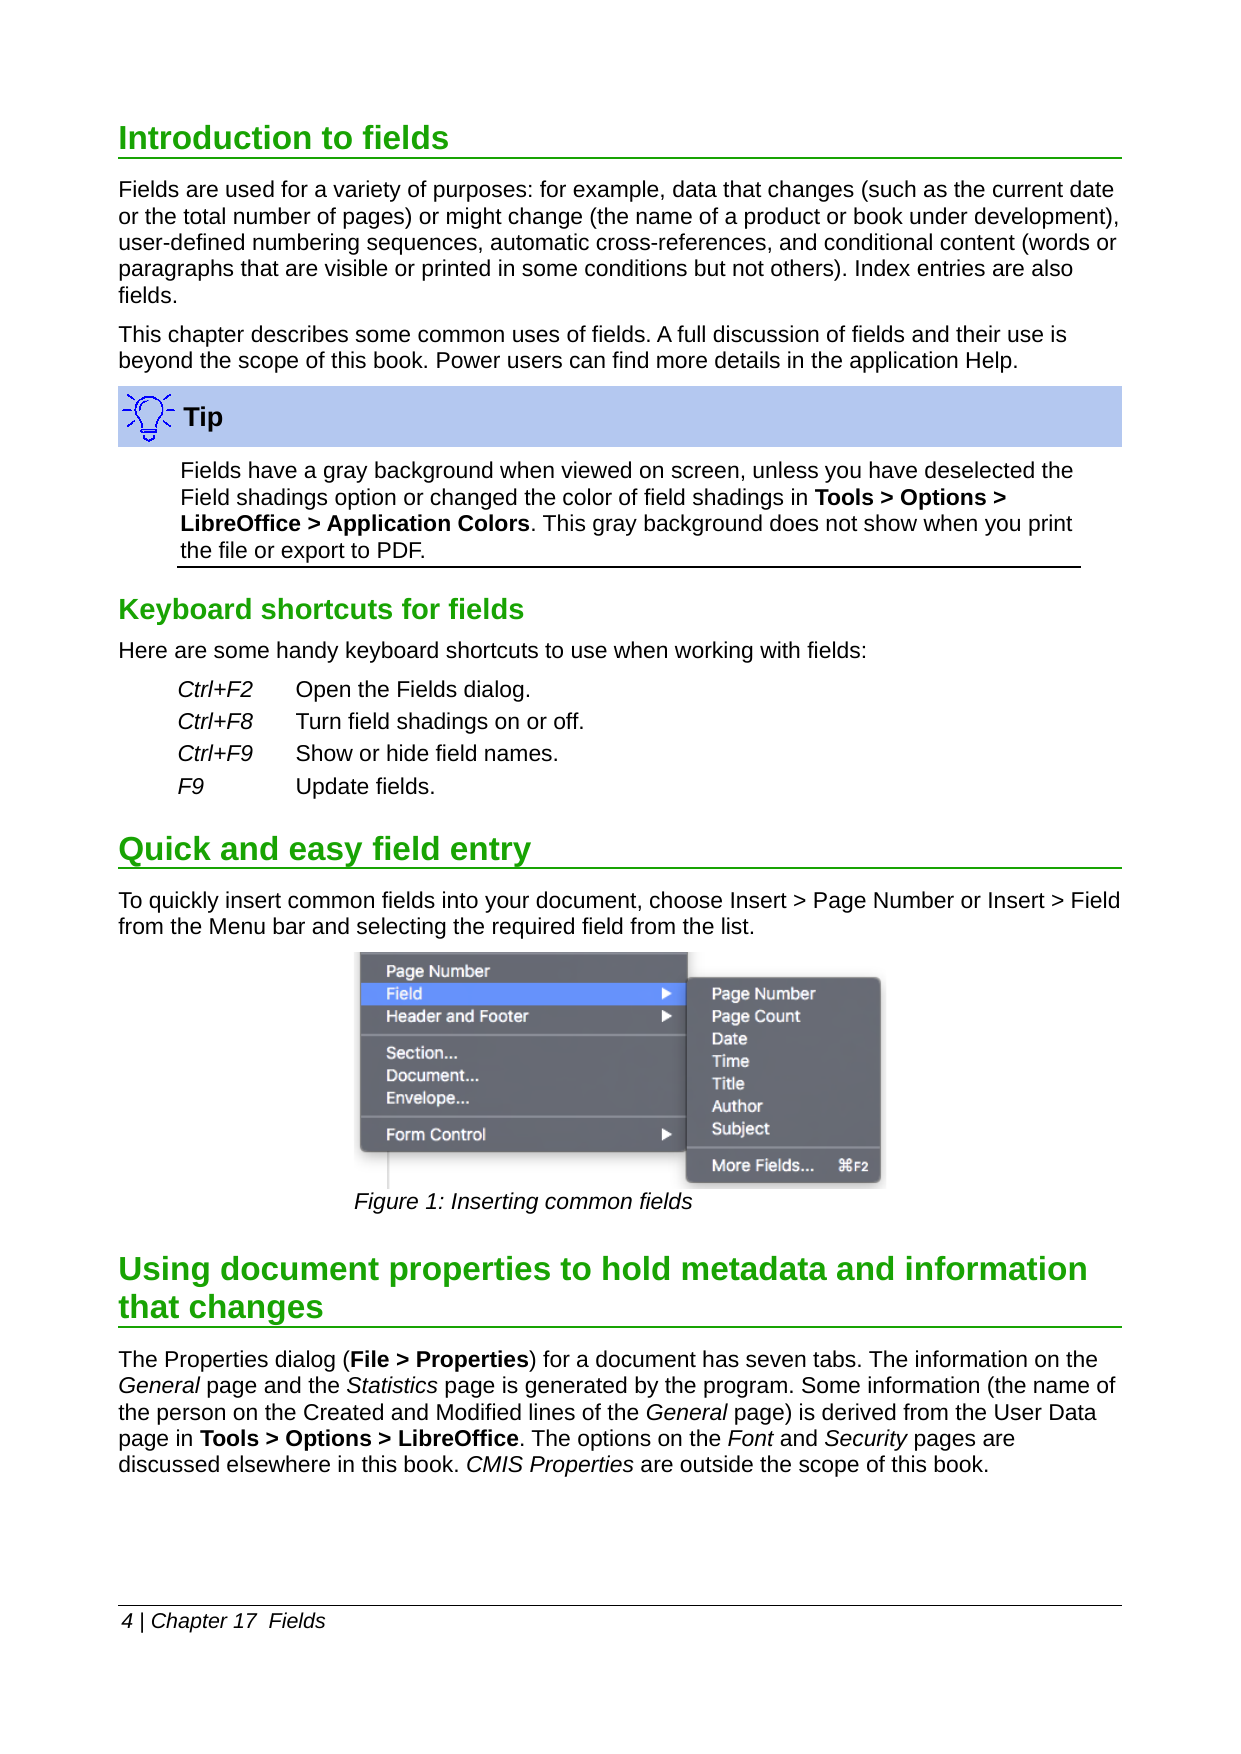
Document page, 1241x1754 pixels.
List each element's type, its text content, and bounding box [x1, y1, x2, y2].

text Figure 1: Inserting common fields [354, 1189, 886, 1214]
text Ctrl+F9 Show or hide field names. [177, 740, 1122, 767]
subtitle Keyboard shortcuts for fields [118, 592, 1122, 625]
text To quickly insert common fields into your document, choose Insert > Page Number or Insert > Field from the Menu bar and selecting the required field from the list. [118, 887, 1122, 939]
text The Properties dialog (File > Properties) for a document has seven tabs. The information on the General page and the Statistics page is generated by the program. Some information (the name of the person on the Created and Modified lines of the General page) is derived from the User Data page in Tools > Options > LibreOffice. The options on the Font and Security pages are discussed elsewhere in this book. CMIS Properties are outside the scope of this book. [118, 1346, 1122, 1477]
text This chapter describes some common uses of fields. A full discussion of fields and their use is beyond the scope of this book. Power users can find more details in the application Help. [118, 321, 1122, 373]
text Ctrl+F8 Turn field shadings on or off. [177, 708, 1122, 734]
subtitle Quick and easy field entry [118, 828, 1122, 867]
text Fields are used for a variety of purposes: for example, data that changes (such as the current date or the total number of pages) or might change (the name of a product or book under development), user-defined numbering sequences, automatic cross-references, and conditional content (words or paragraphs that are visible or printed in some conditions but not others). Index entries are also fields. [118, 176, 1122, 308]
subtitle Tip [118, 386, 1122, 447]
text F9 Update fields. [177, 773, 1122, 799]
picture [119, 386, 179, 446]
text Fields have a gray background when viewed on screen, unless you have deselected the Field shadings option or changed the color of field shadings in Tools > Options > LibreOffice > Application Colors. This gray background does not show when you print the file or export to PDF. [177, 454, 1081, 566]
picture [353, 952, 887, 1189]
subtitle Introduction to fields [118, 118, 1122, 157]
subtitle Using document properties to hold metadata and information that changes [118, 1249, 1122, 1326]
text Ctrl+F2 Open the Fields dialog. [177, 676, 1122, 702]
text Here are some handy keyboard shortcuts to use when working with fields: [118, 637, 1122, 663]
